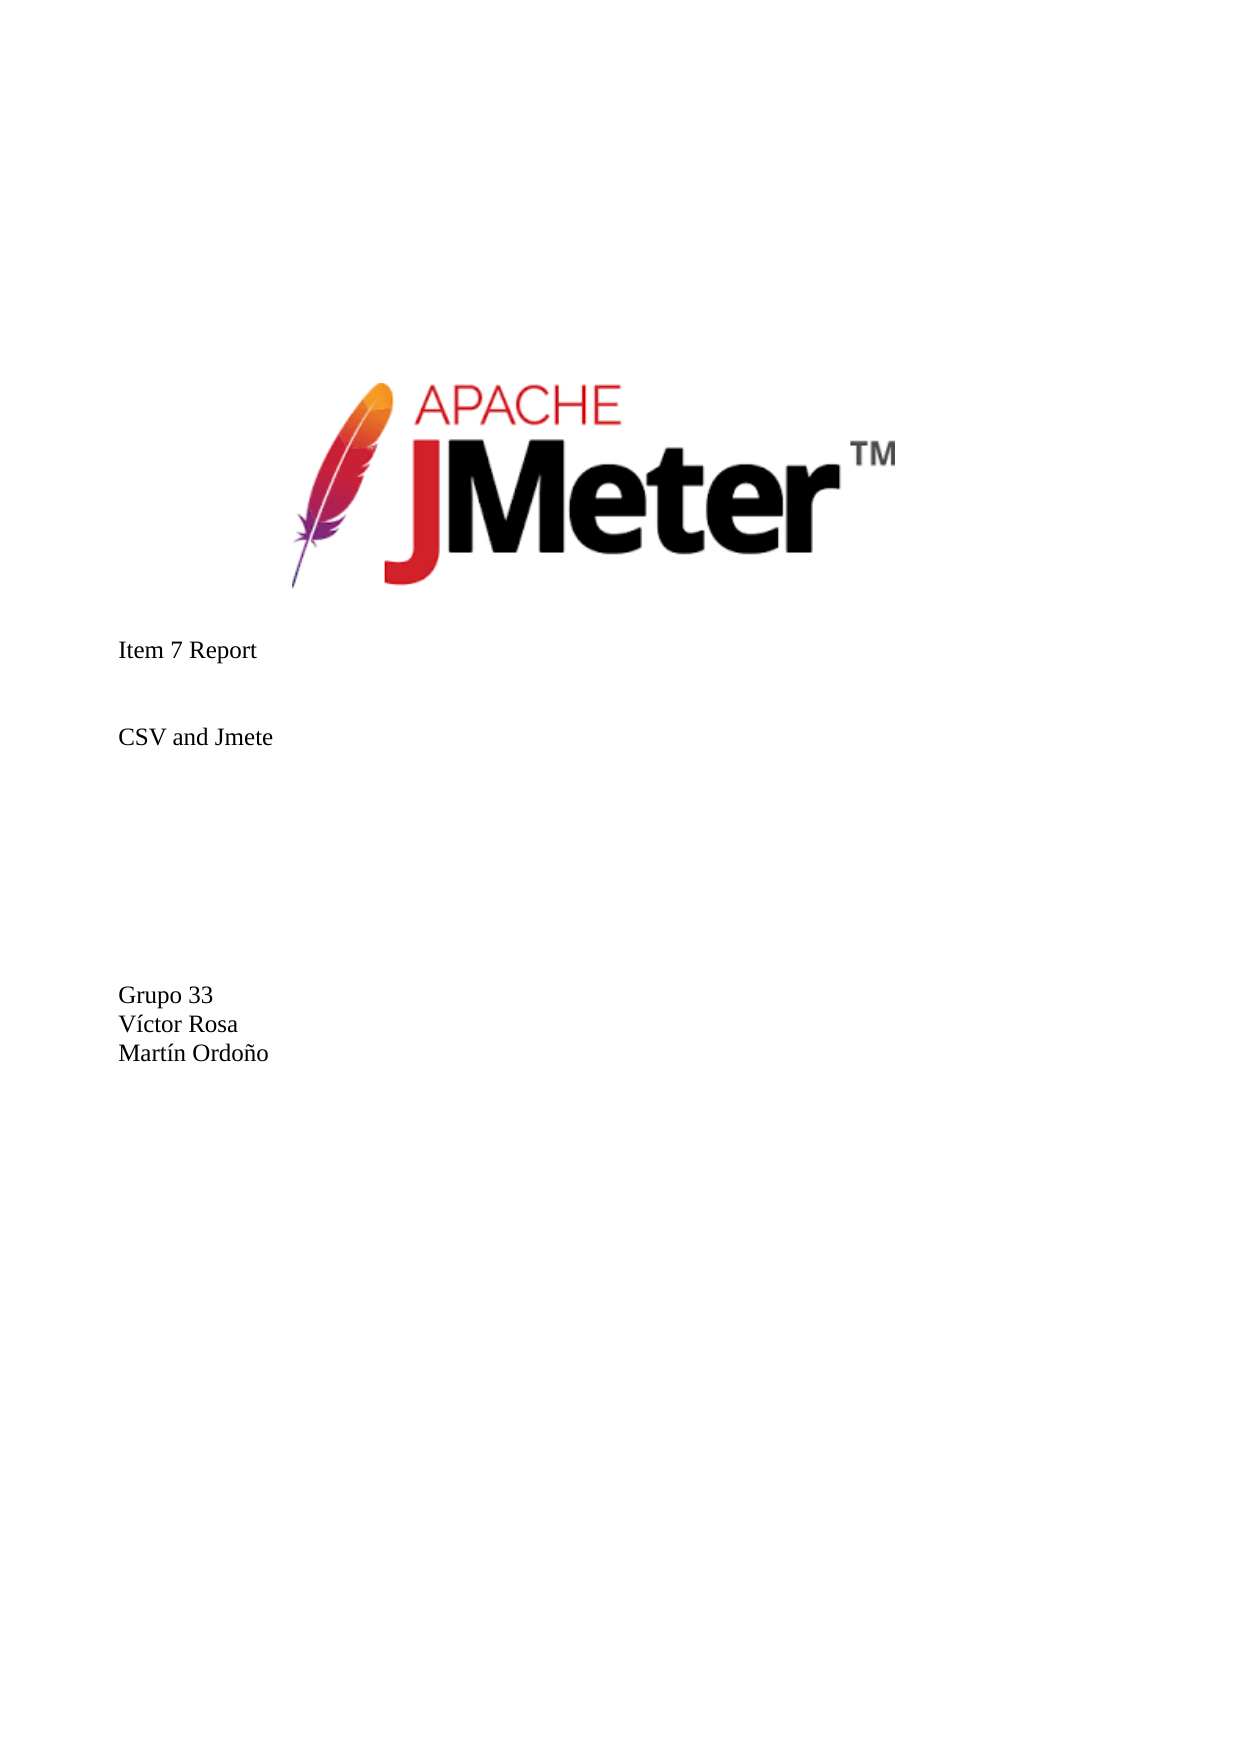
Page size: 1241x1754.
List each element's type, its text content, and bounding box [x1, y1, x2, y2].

text Grupo 33 [118, 981, 1122, 1009]
text Víctor Rosa [118, 1009, 1122, 1038]
text Item 7 Report [118, 636, 1122, 664]
text Martín Ordoño [118, 1038, 1122, 1067]
text CSV and Jmete [118, 722, 1122, 751]
picture [292, 383, 895, 589]
